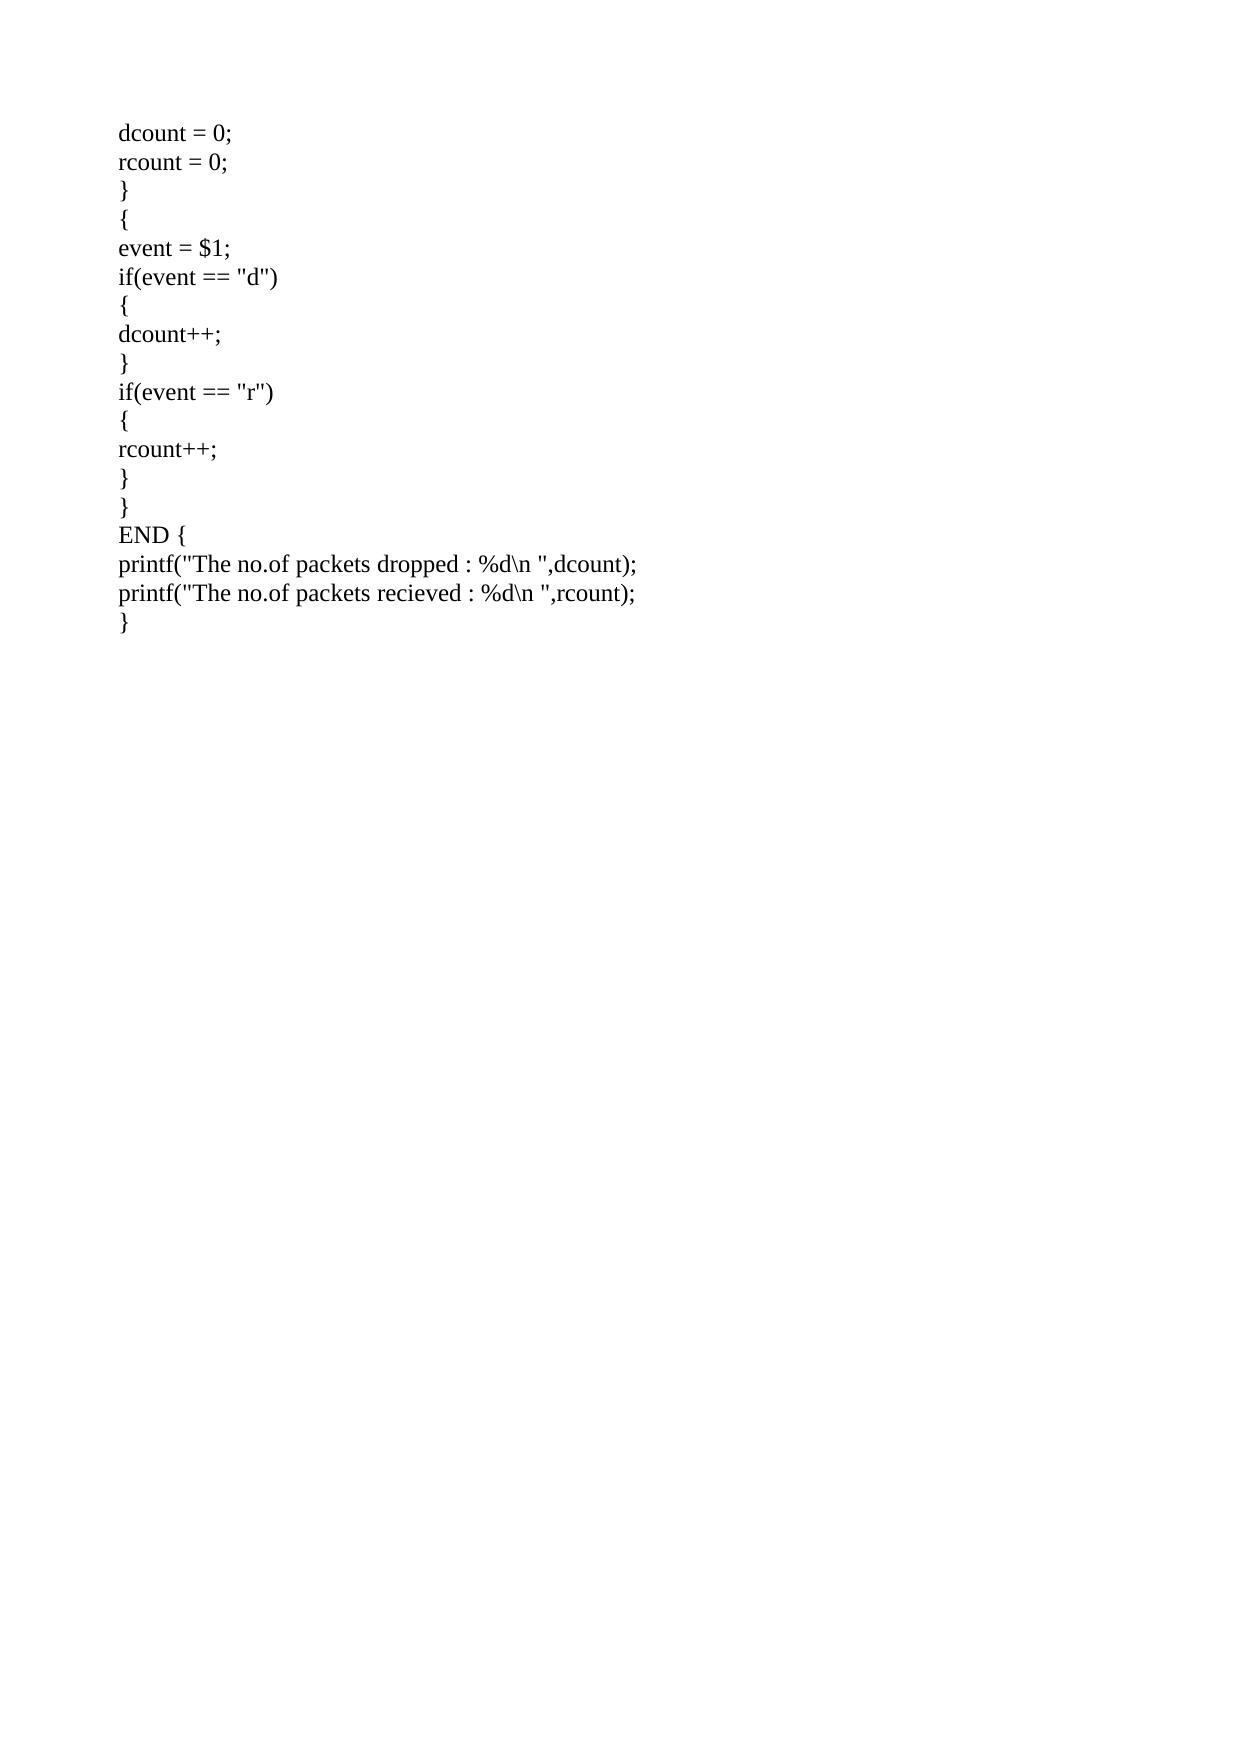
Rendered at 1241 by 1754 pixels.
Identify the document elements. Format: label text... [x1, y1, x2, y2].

text printf("The no.of packets recieved : %d\n ",rcount); [118, 578, 1122, 607]
text { [118, 291, 1122, 319]
text rcount = 0; [118, 147, 1122, 176]
text printf("The no.of packets dropped : %d\n ",dcount); [118, 549, 1122, 578]
text if(event == "d") [118, 262, 1122, 291]
text rcount++; [118, 434, 1122, 463]
text if(event == "r") [118, 377, 1122, 406]
text event = $1; [118, 233, 1122, 262]
text } [118, 176, 1122, 204]
text } [118, 348, 1122, 377]
text } [118, 607, 1122, 636]
text { [118, 204, 1122, 233]
text } [118, 492, 1122, 521]
text { [118, 406, 1122, 434]
text dcount = 0; [118, 118, 1122, 147]
text END { [118, 521, 1122, 549]
text dcount++; [118, 319, 1122, 348]
text } [118, 463, 1122, 492]
